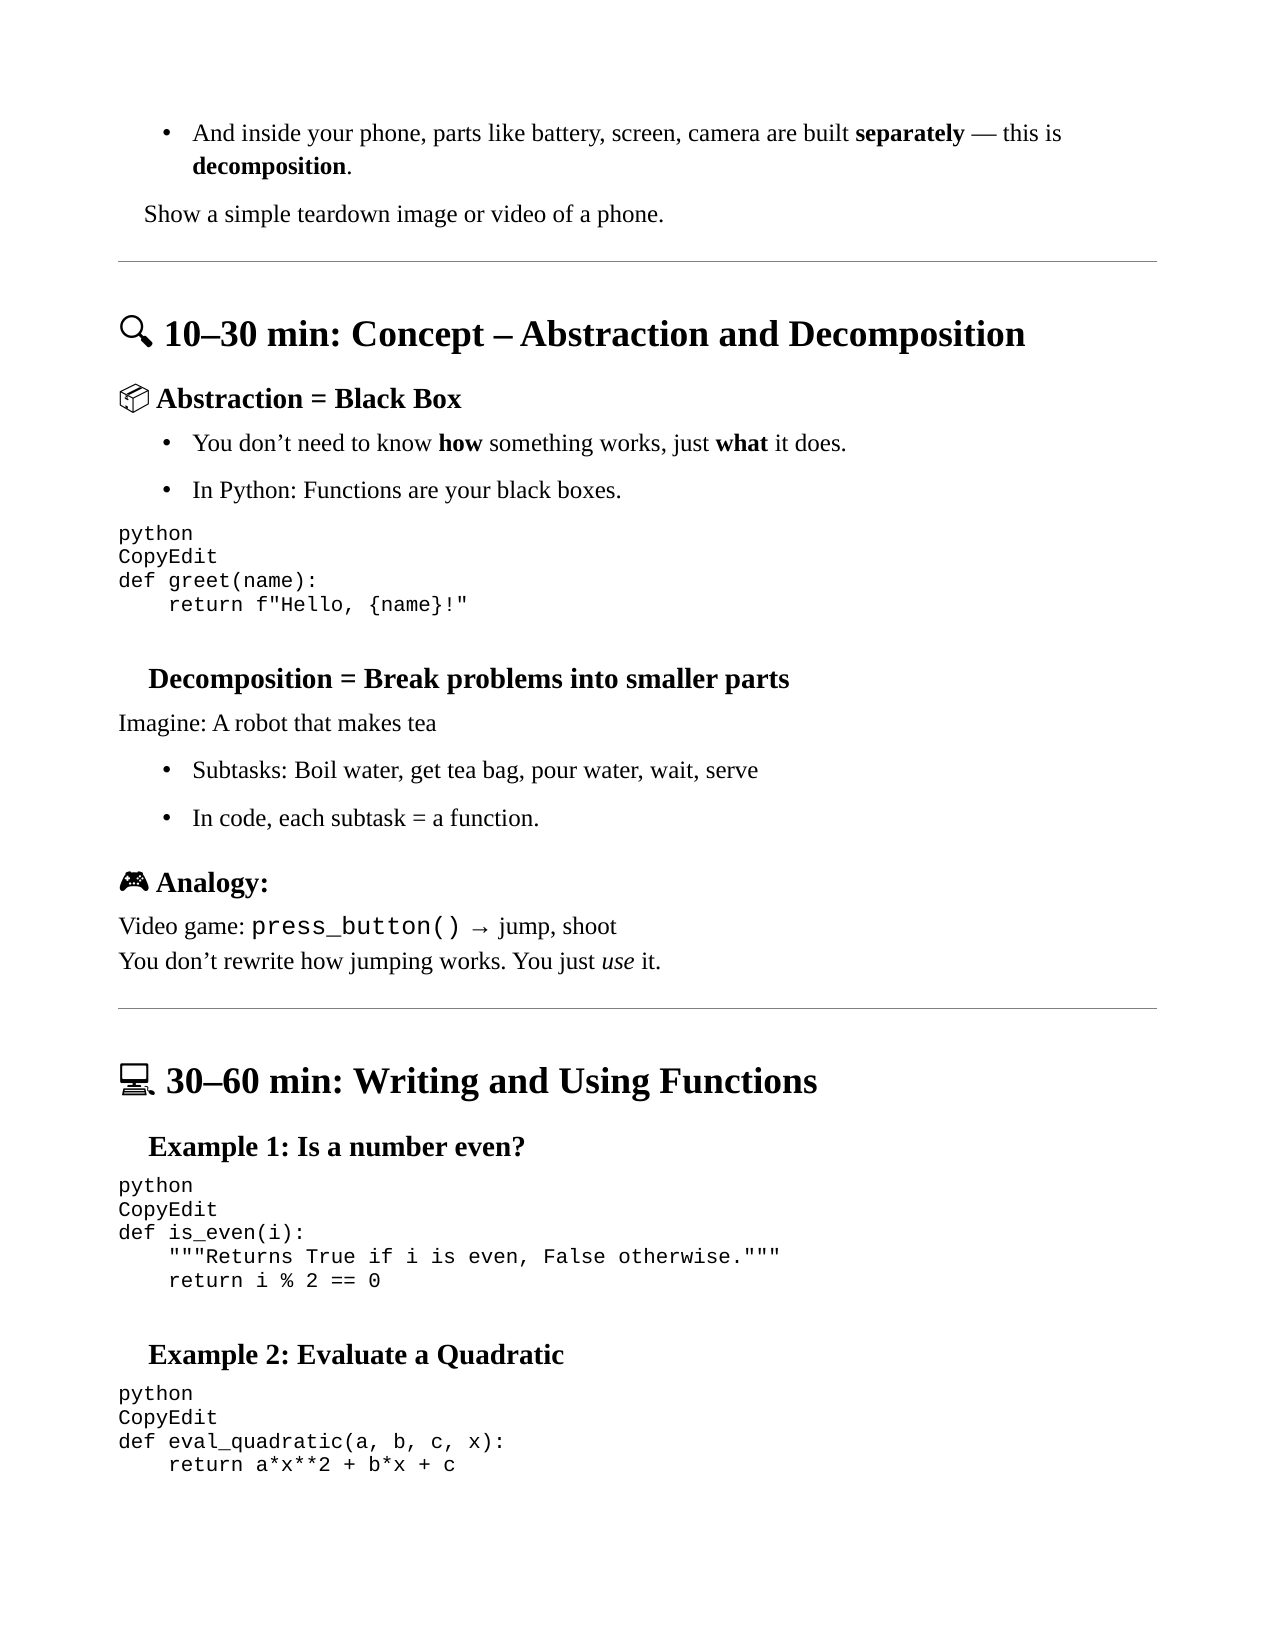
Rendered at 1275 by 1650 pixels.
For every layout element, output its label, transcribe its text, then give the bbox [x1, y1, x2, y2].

text Video game: press_button() → jump, shoot You don’t rewrite how jumping works. You just use it. [118, 911, 1157, 975]
text CopyEdit [118, 1407, 1157, 1431]
text python [118, 523, 1157, 547]
text """Returns True if i is even, False otherwise.""" [118, 1246, 1157, 1270]
subtitle 🎮 Analogy: [118, 865, 1157, 898]
list And inside your phone, parts like battery, screen, camera are built separately — this is decomposition. [162, 118, 1157, 180]
text def greet(name): [118, 570, 1157, 594]
text Imagine: A robot that makes tea [118, 708, 1157, 736]
list Subtasks: Boil water, get tea bag, pour water, wait, serve [162, 755, 1157, 784]
text CopyEdit [118, 1199, 1157, 1222]
list You don’t need to know how something works, just what it does. [162, 428, 1157, 456]
list In Python: Functions are your black boxes. [162, 475, 1157, 504]
text CopyEdit [118, 547, 1157, 570]
subtitle 💻 30–60 min: Writing and Using Functions [118, 1059, 1157, 1102]
text return f"Hello, {name}!" [118, 594, 1157, 617]
text return a*x**2 + b*x + c [118, 1454, 1157, 1478]
subtitle 🔍 10–30 min: Concept – Abstraction and Decomposition [118, 311, 1157, 354]
text python [118, 1175, 1157, 1199]
subtitle 🧱 Decomposition = Break problems into smaller parts [118, 662, 1157, 695]
text 🎥 Show a simple teardown image or video of a phone. [118, 199, 1157, 227]
subtitle 🧪 Example 2: Evaluate a Quadratic [118, 1337, 1157, 1371]
subtitle 🧪 Example 1: Is a number even? [118, 1129, 1157, 1163]
subtitle 📦 Abstraction = Black Box [118, 382, 1157, 415]
text def eval_quadratic(a, b, c, x): [118, 1431, 1157, 1454]
text return i % 2 == 0 [118, 1270, 1157, 1293]
text def is_even(i): [118, 1222, 1157, 1246]
list In code, each subtask = a function. [162, 803, 1157, 832]
text python [118, 1383, 1157, 1407]
